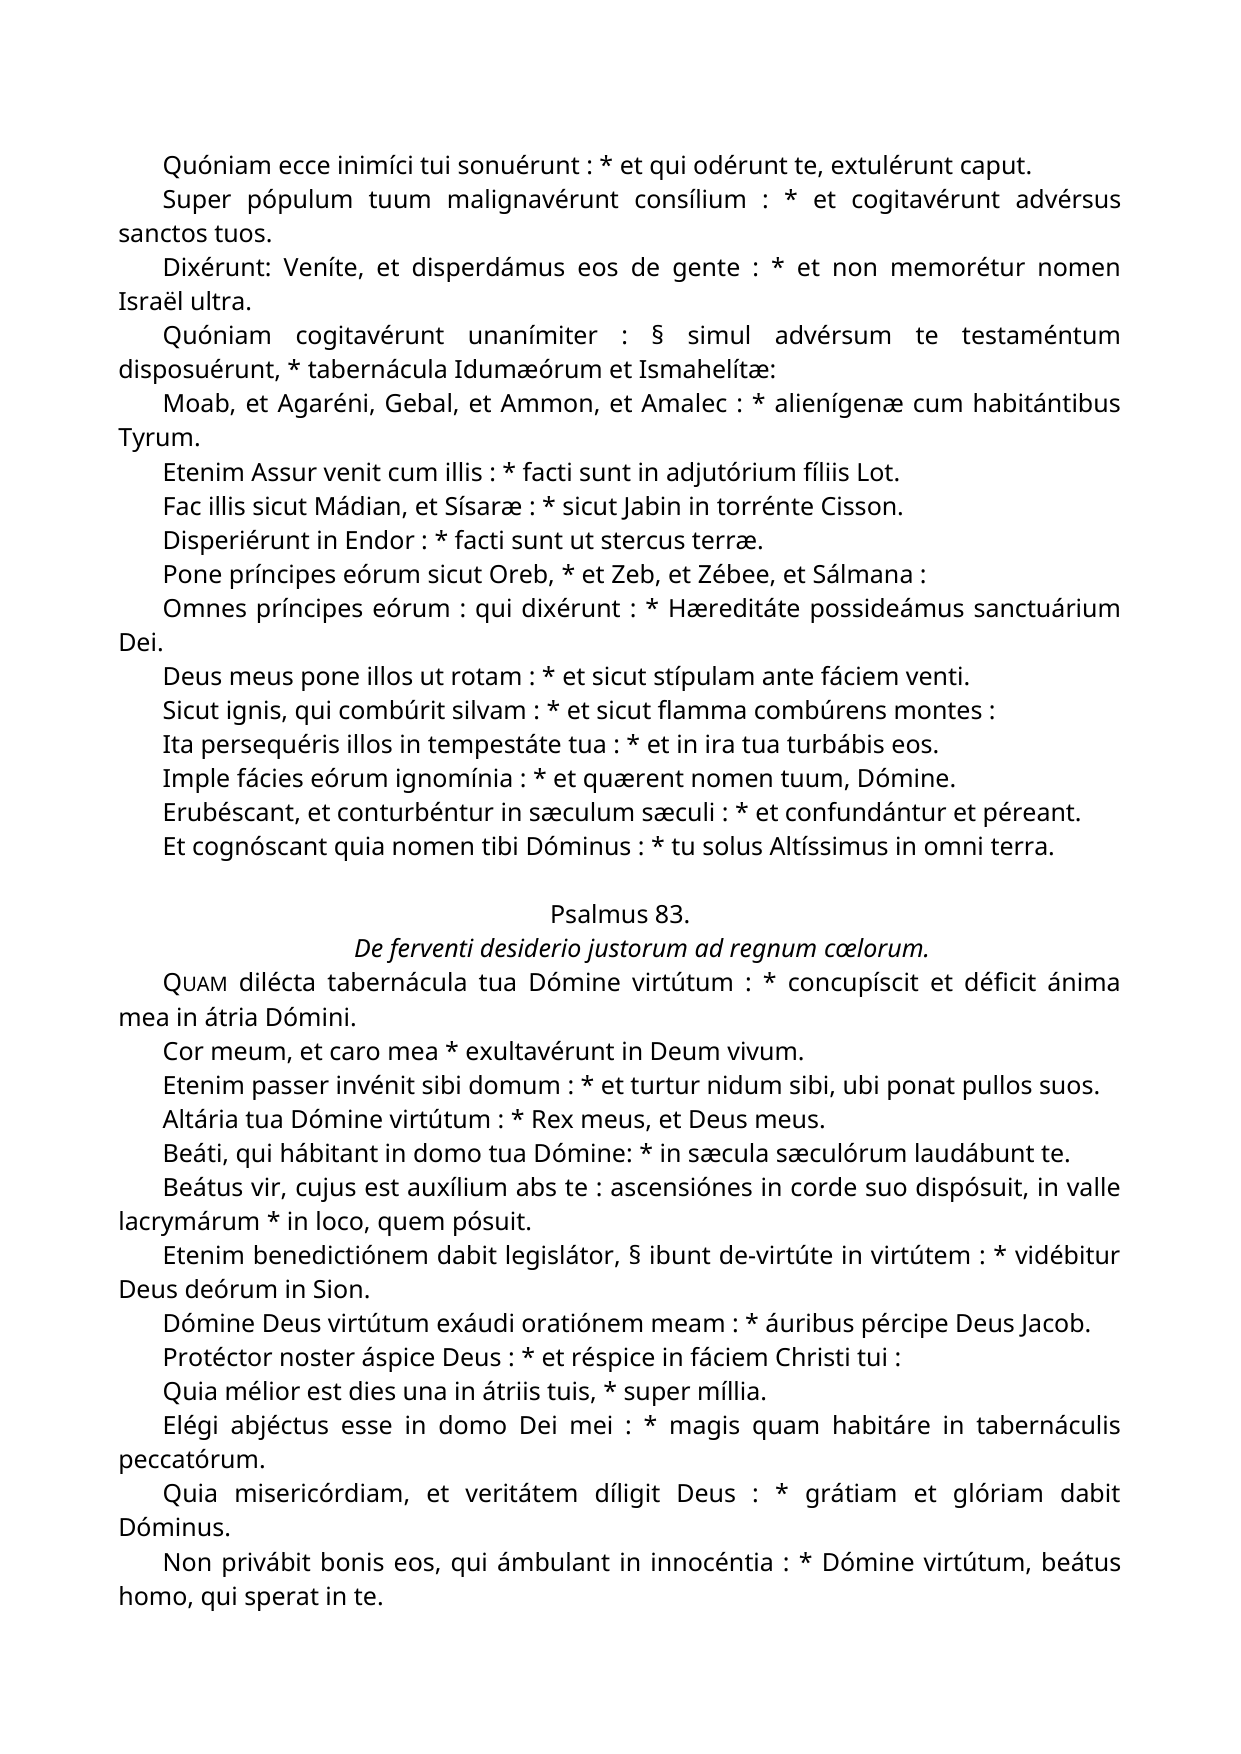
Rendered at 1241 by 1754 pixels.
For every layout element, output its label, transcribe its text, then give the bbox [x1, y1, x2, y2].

text Dómine Deus virtútum exáudi oratiónem meam : * áuribus pércipe Deus Jacob. [118, 1306, 1122, 1340]
text Beátus vir, cujus est auxílium abs te : ascensiónes in corde suo dispósuit, in valle lacrymárum * in loco, quem pósuit. [118, 1169, 1122, 1238]
text Quia mélior est dies una in átriis tuis, * super míllia. [118, 1374, 1122, 1408]
text Quam dilécta tabernácula tua Dómine virtútum : * concupíscit et déficit ánima mea in átria Dómini. [118, 965, 1122, 1033]
text Sicut ignis, qui combúrit silvam : * et sicut flamma combúrens montes : [118, 693, 1122, 727]
text Beáti, qui hábitant in domo tua Dómine: * in sæcula sæculórum laudábunt te. [118, 1135, 1122, 1169]
text Cor meum, et caro mea * exultavérunt in Deum vivum. [118, 1033, 1122, 1067]
text Altária tua Dómine virtútum : * Rex meus, et Deus meus. [118, 1101, 1122, 1135]
text Etenim passer invénit sibi domum : * et turtur nidum sibi, ubi ponat pullos suos. [118, 1067, 1122, 1101]
text Ita persequéris illos in tempestáte tua : * et in ira tua turbábis eos. [118, 727, 1122, 761]
text Etenim benedictiónem dabit legislátor, § ibunt de-virtúte in virtútem : * vidébitur Deus deórum in Sion. [118, 1238, 1122, 1306]
text Disperiérunt in Endor : * facti sunt ut stercus terræ. [118, 522, 1122, 556]
text Protéctor noster áspice Deus : * et réspice in fáciem Christi tui : [118, 1340, 1122, 1374]
text Quia misericórdiam, et veritátem díligit Deus : * grátiam et glóriam dabit Dóminus. [118, 1476, 1122, 1544]
text Erubéscant, et conturbéntur in sæculum sæculi : * et confundántur et péreant. [118, 795, 1122, 829]
text Dixérunt: Veníte, et disperdámus eos de gente : * et non memorétur nomen Israël ultra. [118, 250, 1122, 318]
text Deus meus pone illos ut rotam : * et sicut stípulam ante fáciem venti. [118, 658, 1122, 693]
text Elégi abjéctus esse in domo Dei mei : * magis quam habitáre in tabernáculis peccatórum. [118, 1408, 1122, 1476]
text Etenim Assur venit cum illis : * facti sunt in adjutórium fíliis Lot. [118, 454, 1122, 488]
text De ferventi desiderio justorum ad regnum cœlorum. [118, 931, 1122, 965]
text Non privábit bonis eos, qui ámbulant in innocéntia : * Dómine virtútum, beátus homo, qui sperat in te. [118, 1544, 1122, 1612]
text Quóniam cogitavérunt unanímiter : § simul advérsum te testaméntum disposuérunt, * tabernácula Idumæórum et Ismahelítæ: [118, 318, 1122, 386]
text Et cognóscant quia nomen tibi Dóminus : * tu solus Altíssimus in omni terra. [118, 829, 1122, 863]
text Super pópulum tuum malignavérunt consílium : * et cogitavérunt advérsus sanctos tuos. [118, 182, 1122, 250]
text Fac illis sicut Mádian, et Sísaræ : * sicut Jabin in torrénte Cisson. [118, 488, 1122, 522]
text Moab, et Agaréni, Gebal, et Ammon, et Amalec : * alienígenæ cum habitántibus Tyrum. [118, 386, 1122, 454]
text Pone príncipes eórum sicut Oreb, * et Zeb, et Zébee, et Sálmana : [118, 556, 1122, 590]
text Omnes príncipes eórum : qui dixérunt : * Hæreditáte possideámus sanctuárium Dei. [118, 590, 1122, 658]
text Psalmus 83. [118, 897, 1122, 931]
text Quóniam ecce inimíci tui sonuérunt : * et qui odérunt te, extulérunt caput. [118, 148, 1122, 182]
text Imple fácies eórum ignomínia : * et quærent nomen tuum, Dómine. [118, 761, 1122, 795]
